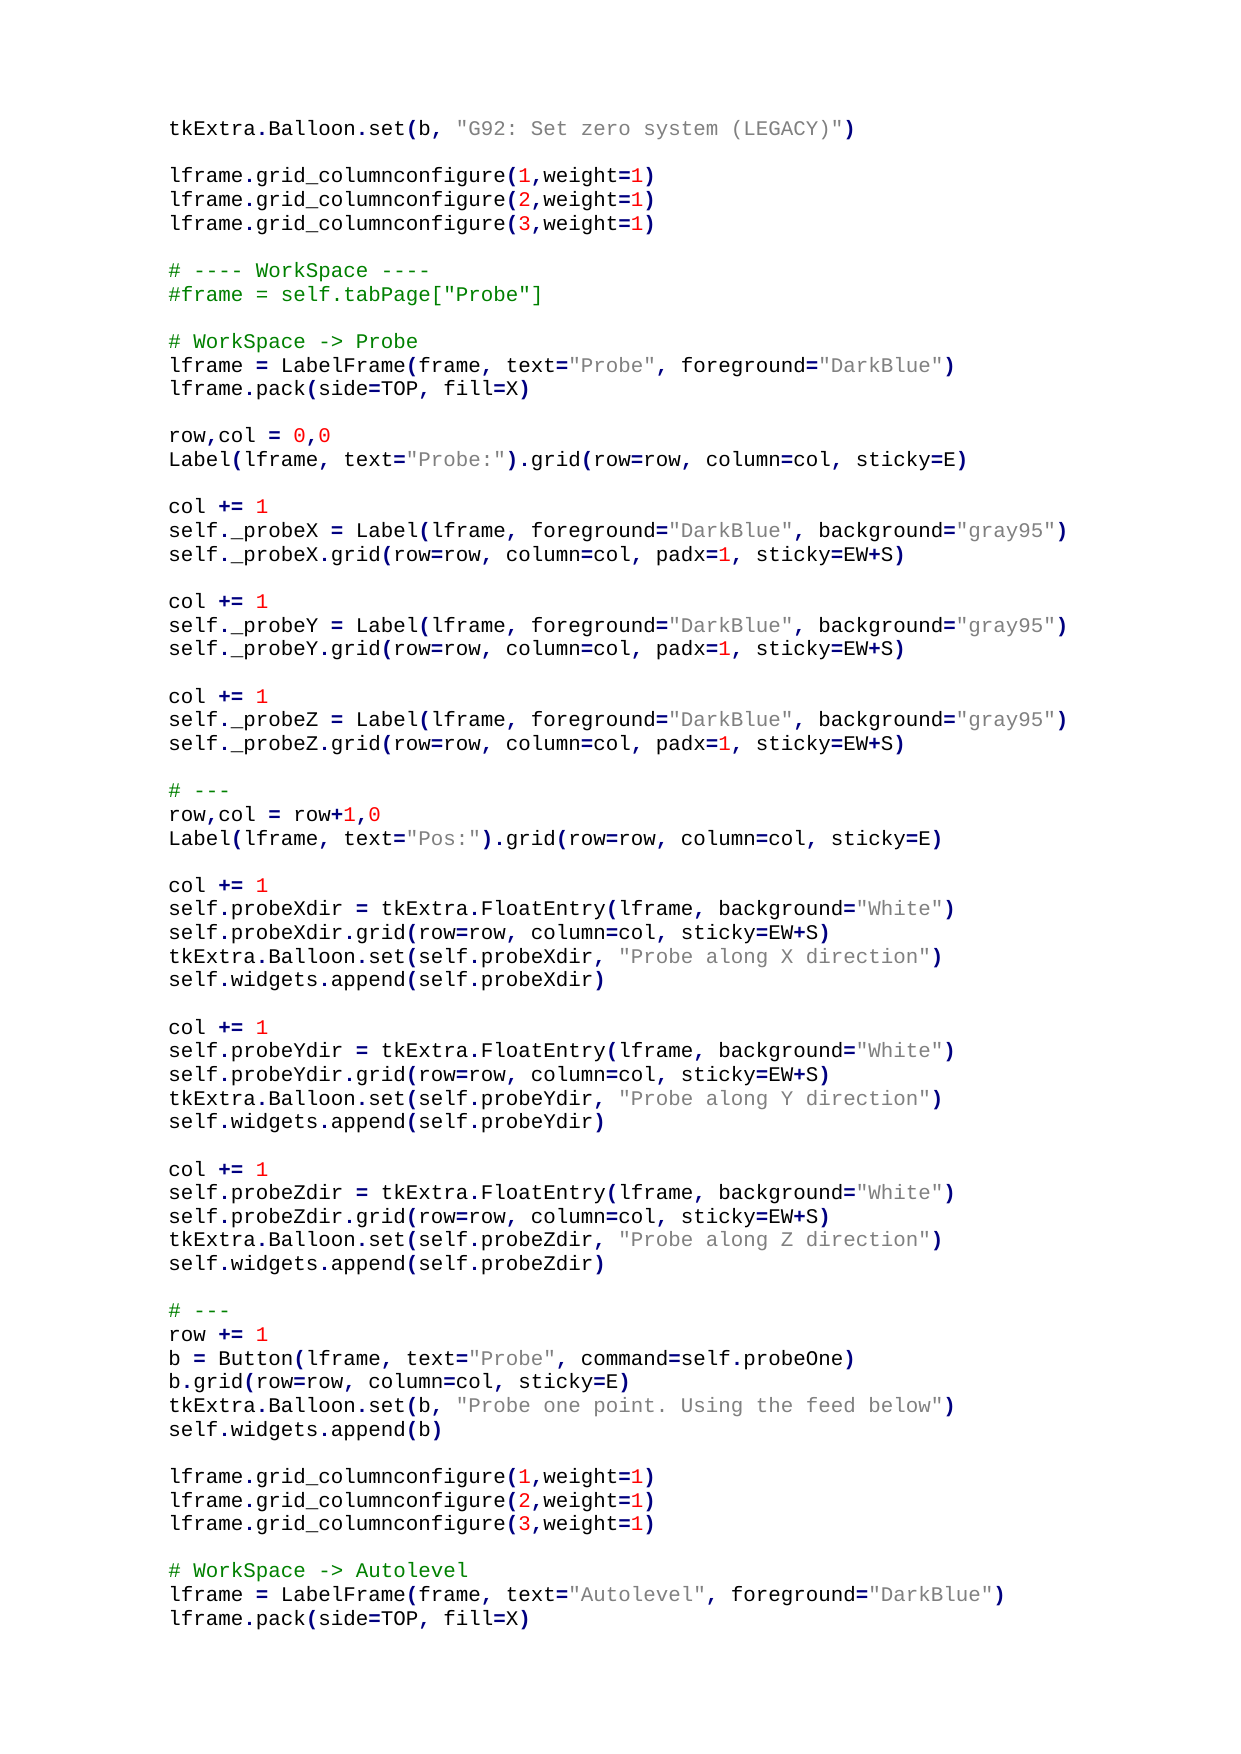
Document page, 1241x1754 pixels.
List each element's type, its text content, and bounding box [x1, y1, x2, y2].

text lframe.grid_columnconfigure(1,weight=1) [118, 1466, 1122, 1489]
text self.probeYdir.grid(row=row, column=col, sticky=EW+S) [118, 1064, 1122, 1088]
text col += 1 [118, 496, 1122, 520]
text col += 1 [118, 591, 1122, 615]
text tkExtra.Balloon.set(b, "Probe one point. Using the feed below") [118, 1395, 1122, 1419]
text self._probeZ = Label(lframe, foreground="DarkBlue", background="gray95") [118, 709, 1122, 733]
text lframe = LabelFrame(frame, text="Probe", foreground="DarkBlue") [118, 354, 1122, 378]
text lframe.grid_columnconfigure(2,weight=1) [118, 1489, 1122, 1513]
text lframe.pack(side=TOP, fill=X) [118, 1608, 1122, 1631]
text Label(lframe, text="Probe:").grid(row=row, column=col, sticky=E) [118, 449, 1122, 473]
text self._probeX = Label(lframe, foreground="DarkBlue", background="gray95") [118, 520, 1122, 544]
text row += 1 [118, 1324, 1122, 1348]
text self.probeXdir = tkExtra.FloatEntry(lframe, background="White") [118, 898, 1122, 922]
text row,col = row+1,0 [118, 804, 1122, 827]
text self.probeXdir.grid(row=row, column=col, sticky=EW+S) [118, 922, 1122, 946]
text lframe.pack(side=TOP, fill=X) [118, 378, 1122, 402]
text col += 1 [118, 1017, 1122, 1040]
text self._probeZ.grid(row=row, column=col, padx=1, sticky=EW+S) [118, 733, 1122, 757]
text # ---- WorkSpace ---- [118, 260, 1122, 284]
text self.probeZdir = tkExtra.FloatEntry(lframe, background="White") [118, 1182, 1122, 1206]
text self.widgets.append(b) [118, 1419, 1122, 1442]
text lframe.grid_columnconfigure(3,weight=1) [118, 213, 1122, 236]
text tkExtra.Balloon.set(self.probeYdir, "Probe along Y direction") [118, 1088, 1122, 1111]
text tkExtra.Balloon.set(self.probeXdir, "Probe along X direction") [118, 946, 1122, 969]
text tkExtra.Balloon.set(b, "G92: Set zero system (LEGACY)") [118, 118, 1122, 142]
text tkExtra.Balloon.set(self.probeZdir, "Probe along Z direction") [118, 1229, 1122, 1253]
text self._probeY.grid(row=row, column=col, padx=1, sticky=EW+S) [118, 638, 1122, 662]
text # --- [118, 1300, 1122, 1324]
text # WorkSpace -> Autolevel [118, 1561, 1122, 1584]
text b.grid(row=row, column=col, sticky=E) [118, 1371, 1122, 1395]
text row,col = 0,0 [118, 426, 1122, 449]
text #frame = self.tabPage["Probe"] [118, 284, 1122, 307]
text lframe.grid_columnconfigure(2,weight=1) [118, 189, 1122, 213]
text b = Button(lframe, text="Probe", command=self.probeOne) [118, 1348, 1122, 1371]
text self.probeZdir.grid(row=row, column=col, sticky=EW+S) [118, 1206, 1122, 1229]
text self.widgets.append(self.probeXdir) [118, 969, 1122, 993]
text Label(lframe, text="Pos:").grid(row=row, column=col, sticky=E) [118, 827, 1122, 851]
text # WorkSpace -> Probe [118, 331, 1122, 354]
text lframe.grid_columnconfigure(3,weight=1) [118, 1513, 1122, 1537]
text self.probeYdir = tkExtra.FloatEntry(lframe, background="White") [118, 1040, 1122, 1064]
text col += 1 [118, 1158, 1122, 1182]
text self.widgets.append(self.probeZdir) [118, 1253, 1122, 1277]
text self._probeX.grid(row=row, column=col, padx=1, sticky=EW+S) [118, 544, 1122, 567]
text self.widgets.append(self.probeYdir) [118, 1111, 1122, 1135]
text col += 1 [118, 875, 1122, 898]
text col += 1 [118, 686, 1122, 709]
text lframe.grid_columnconfigure(1,weight=1) [118, 165, 1122, 189]
text lframe = LabelFrame(frame, text="Autolevel", foreground="DarkBlue") [118, 1584, 1122, 1608]
text # --- [118, 780, 1122, 804]
text self._probeY = Label(lframe, foreground="DarkBlue", background="gray95") [118, 615, 1122, 638]
